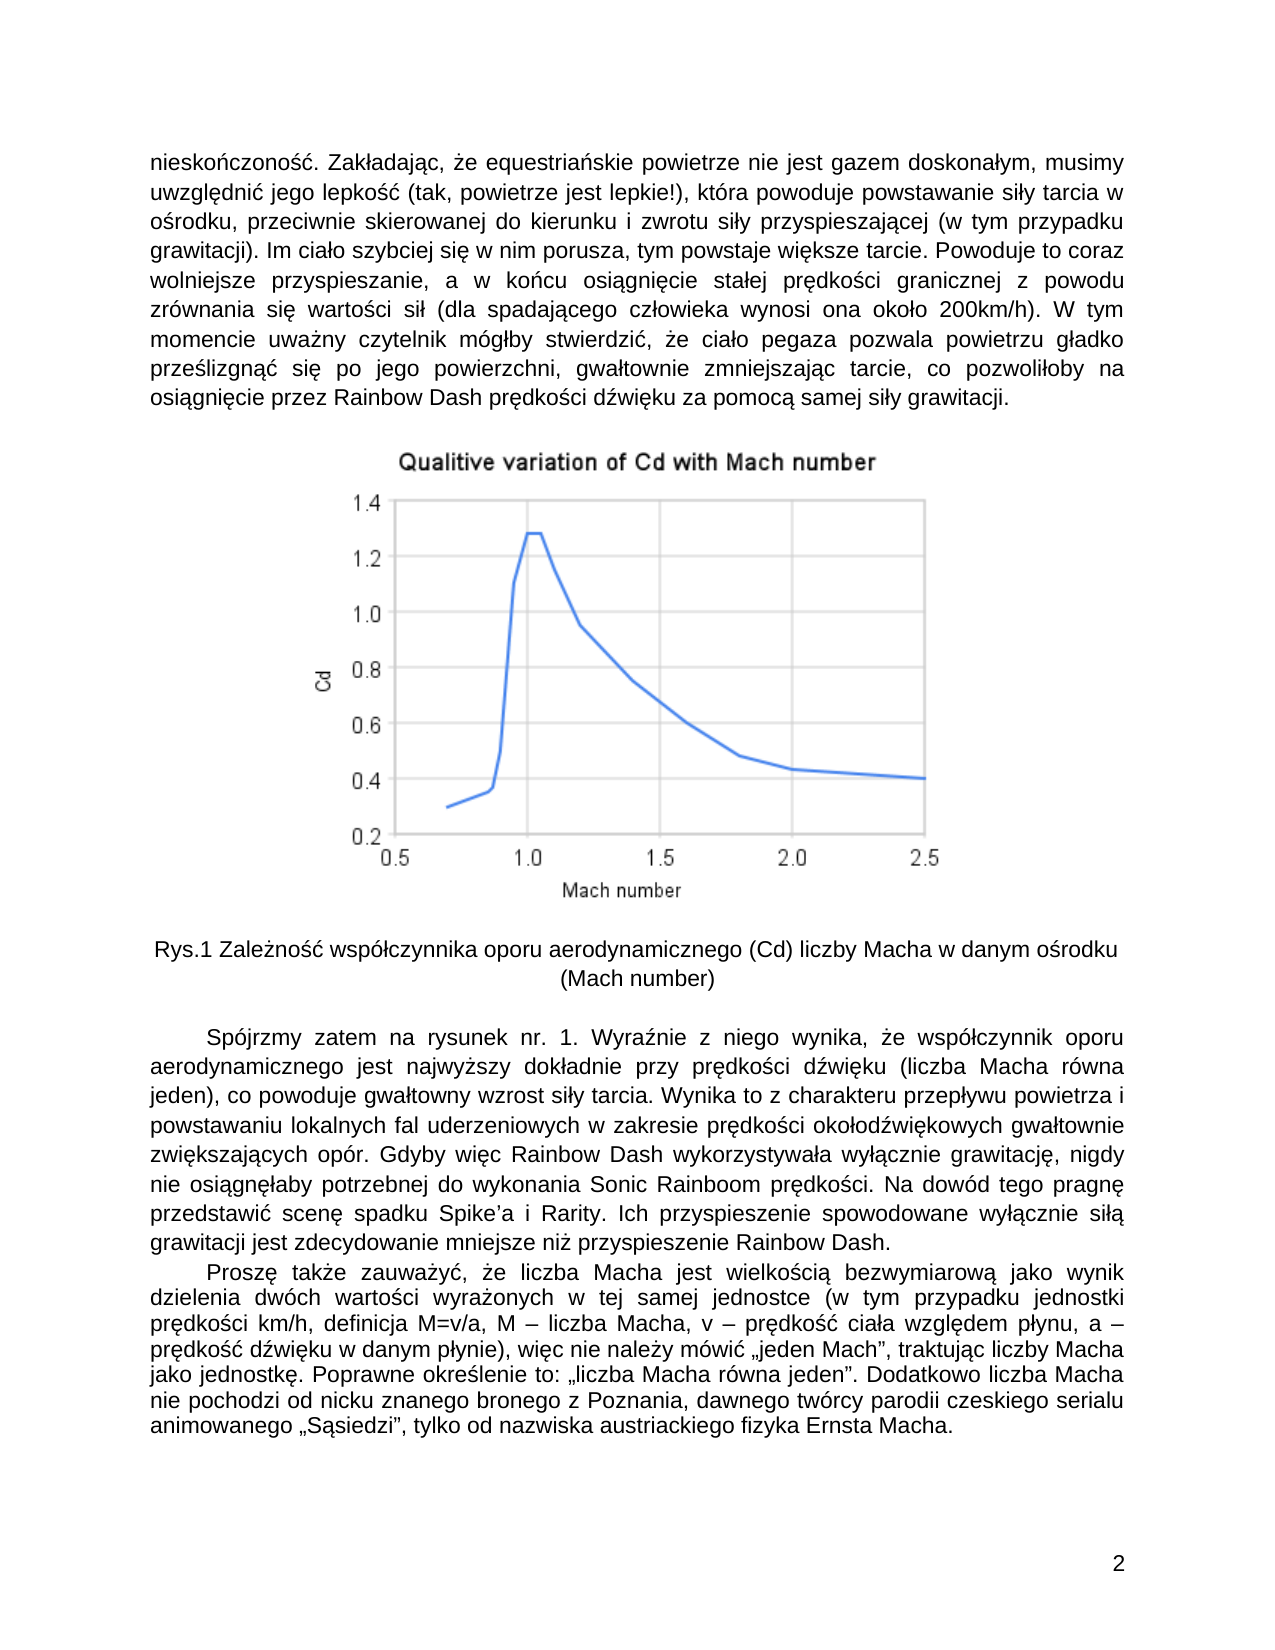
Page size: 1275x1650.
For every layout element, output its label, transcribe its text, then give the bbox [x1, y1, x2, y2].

text Rys.1 Zależność współczynnika oporu aerodynamicznego (Cd) liczby Macha w danym ośrodku (Mach number) [147, 936, 1125, 991]
text Spójrzmy zatem na rysunek nr. 1. Wyraźnie z niego wynika, że współczynnik oporu aerodynamicznego jest najwyższy dokładnie przy prędkości dźwięku (liczba Macha równa jeden), co powoduje gwałtowny wzrost siły tarcia. Wynika to z charakteru przepływu powietrza i powstawaniu lokalnych fal uderzeniowych w zakresie prędkości okołodźwiękowych gwałtownie zwiększających opór. Gdyby więc Rainbow Dash wykorzystywała wyłącznie grawitację, nigdy nie osiągnęłaby potrzebnej do wykonania Sonic Rainboom prędkości. Na dowód tego pragnę przedstawić scenę spadku Spike’a i Rarity. Ich przyspieszenie spowodowane wyłącznie siłą grawitacji jest zdecydowanie mniejsze niż przyspieszenie Rainbow Dash. [150, 1024, 1125, 1256]
text nieskończoność. Zakładając, że equestriańskie powietrze nie jest gazem doskonałym, musimy uwzględnić jego lepkość (tak, powietrze jest lepkie!), która powoduje powstawanie siły tarcia w ośrodku, przeciwnie skierowanej do kierunku i zwrotu siły przyspieszającej (w tym przypadku grawitacji). Im ciało szybciej się w nim porusza, tym powstaje większe tarcie. Powoduje to coraz wolniejsze przyspieszanie, a w końcu osiągnięcie stałej prędkości granicznej z powodu zrównania się wartości sił (dla spadającego człowieka wynosi ona około 200km/h). W tym momencie uważny czytelnik mógłby stwierdzić, że ciało pegaza pozwala powietrzu gładko prześlizgnąć się po jego powierzchni, gwałtownie zmniejszając tarcie, co pozwoliłoby na osiągnięcie przez Rainbow Dash prędkości dźwięku za pomocą samej siły grawitacji. [150, 150, 1125, 411]
picture [299, 433, 976, 914]
text Proszę także zauważyć, że liczba Macha jest wielkością bezwymiarową jako wynik dzielenia dwóch wartości wyrażonych w tej samej jednostce (w tym przypadku jednostki prędkości km/h, definicja M=v/a, M – liczba Macha, v – prędkość ciała względem płynu, a – prędkość dźwięku w danym płynie), więc nie należy mówić „jeden Mach”, traktując liczby Macha jako jednostkę. Poprawne określenie to: „liczba Macha równa jeden”. Dodatkowo liczba Macha nie pochodzi od nicku znanego bronego z Poznania, dawnego twórcy parodii czeskiego serialu animowanego „Sąsiedzi”, tylko od nazwiska austriackiego fizyka Ernsta Macha. [150, 1259, 1125, 1439]
